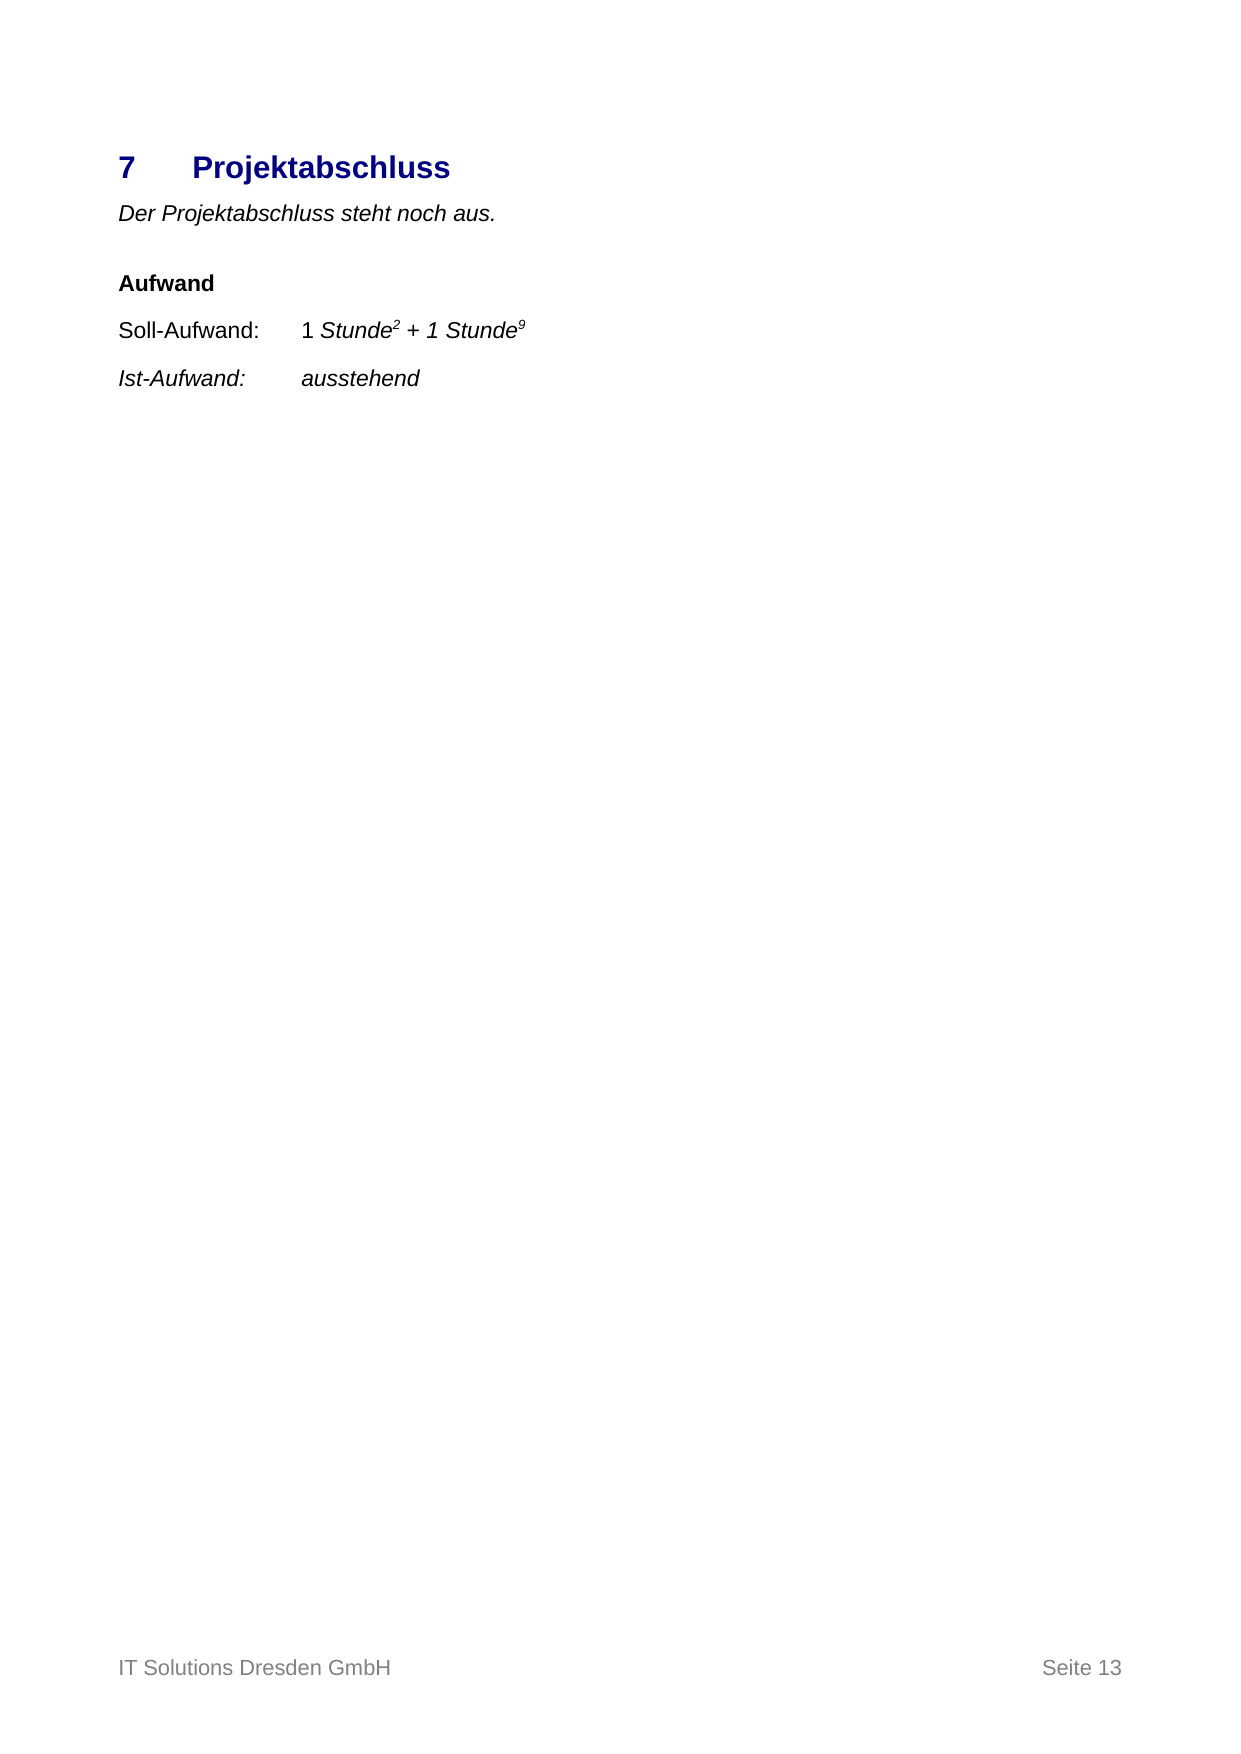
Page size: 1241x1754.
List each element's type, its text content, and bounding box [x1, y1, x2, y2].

subtitle Projektabschluss [118, 149, 1122, 185]
subtitle Aufwand [118, 270, 1122, 296]
text Der Projektabschluss steht noch aus. [118, 199, 1122, 226]
text Ist-Aufwand: ausstehend [118, 365, 1122, 391]
text Soll-Aufwand: 1 Stunde2 + 1 Stunde9 [118, 317, 1122, 344]
